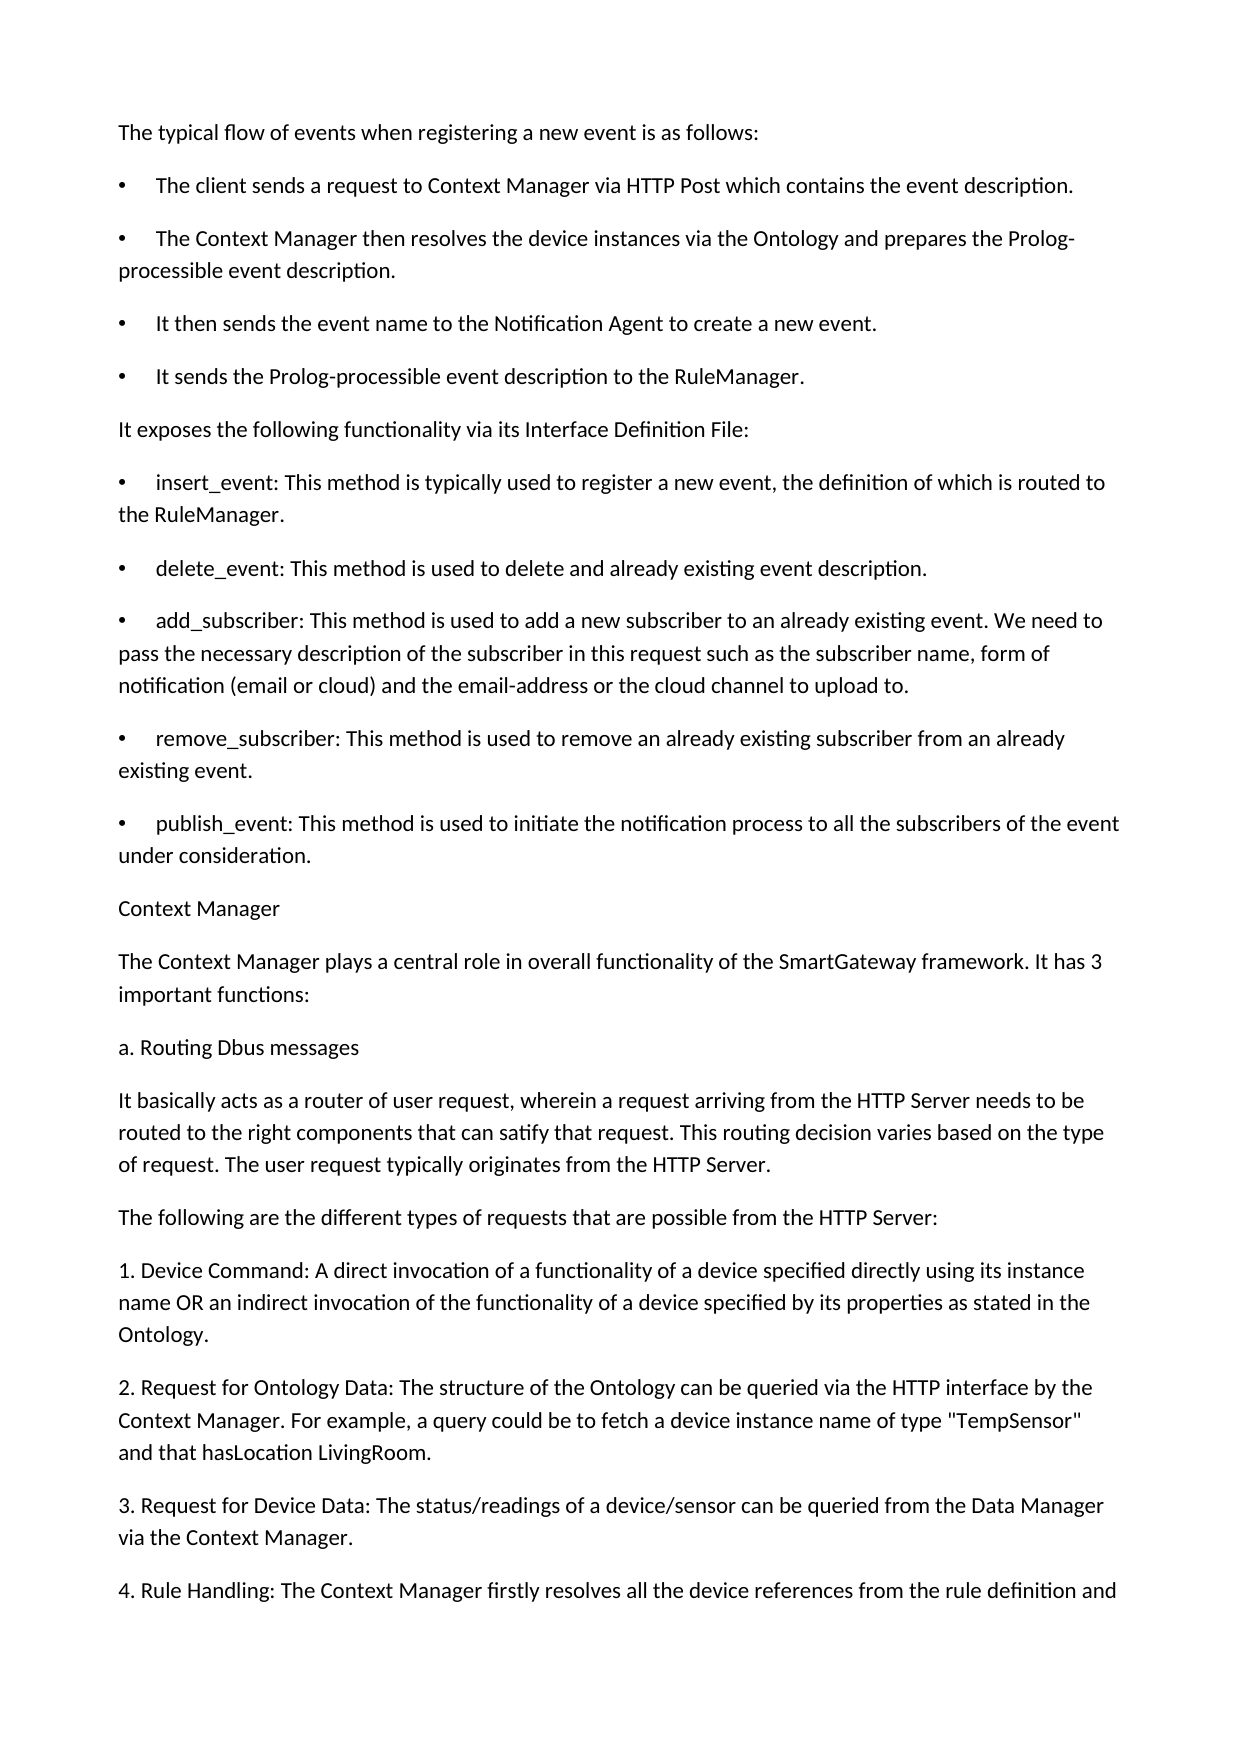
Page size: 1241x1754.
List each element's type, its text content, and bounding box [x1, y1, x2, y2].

list The client sends a request to Context Manager via HTTP Post which contains the event description. [81, 171, 1122, 199]
text It exposes the following functionality via its Interface Definition File: [118, 415, 1122, 443]
list It sends the Prolog-processible event description to the RuleManager. [81, 362, 1122, 390]
list publish_event: This method is used to initiate the notification process to all the subscribers of the event under consideration. [81, 809, 1122, 869]
text The Context Manager plays a central role in overall functionality of the SmartGateway framework. It has 3 important functions: [118, 947, 1122, 1008]
text a. Routing Dbus messages [118, 1033, 1122, 1061]
text 2. Request for Ontology Data: The structure of the Ontology can be queried via the HTTP interface by the Context Manager. For example, a query could be to fetch a device instance name of type "TempSensor" and that hasLocation LivingRoom. [118, 1373, 1122, 1466]
text The typical flow of events when registering a new event is as follows: [118, 118, 1122, 146]
list remove_subscriber: This method is used to remove an already existing subscriber from an already existing event. [81, 724, 1122, 784]
text The following are the different types of requests that are possible from the HTTP Server: [118, 1203, 1122, 1231]
list The Context Manager then resolves the device instances via the Ontology and prepares the Prolog-processible event description. [81, 224, 1122, 284]
text 4. Rule Handling: The Context Manager firstly resolves all the device references from the rule definition and [118, 1576, 1122, 1604]
text 1. Device Command: A direct invocation of a functionality of a device specified directly using its instance name OR an indirect invocation of the functionality of a device specified by its properties as stated in the Ontology. [118, 1256, 1122, 1348]
list insert_event: This method is typically used to register a new event, the definition of which is routed to the RuleManager. [81, 468, 1122, 529]
text It basically acts as a router of user request, wherein a request arriving from the HTTP Server needs to be routed to the right components that can satify that request. This routing decision varies based on the type of request. The user request typically originates from the HTTP Server. [118, 1086, 1122, 1178]
list It then sends the event name to the Notification Agent to create a new event. [81, 309, 1122, 337]
text 3. Request for Device Data: The status/readings of a device/sensor can be queried from the Data Manager via the Context Manager. [118, 1491, 1122, 1551]
list delete_event: This method is used to delete and already existing event description. [81, 554, 1122, 582]
list add_subscriber: This method is used to add a new subscriber to an already existing event. We need to pass the necessary description of the subscriber in this request such as the subscriber name, form of notification (email or cloud) and the email-address or the cloud channel to upload to. [81, 607, 1122, 699]
text Context Manager [118, 894, 1122, 922]
